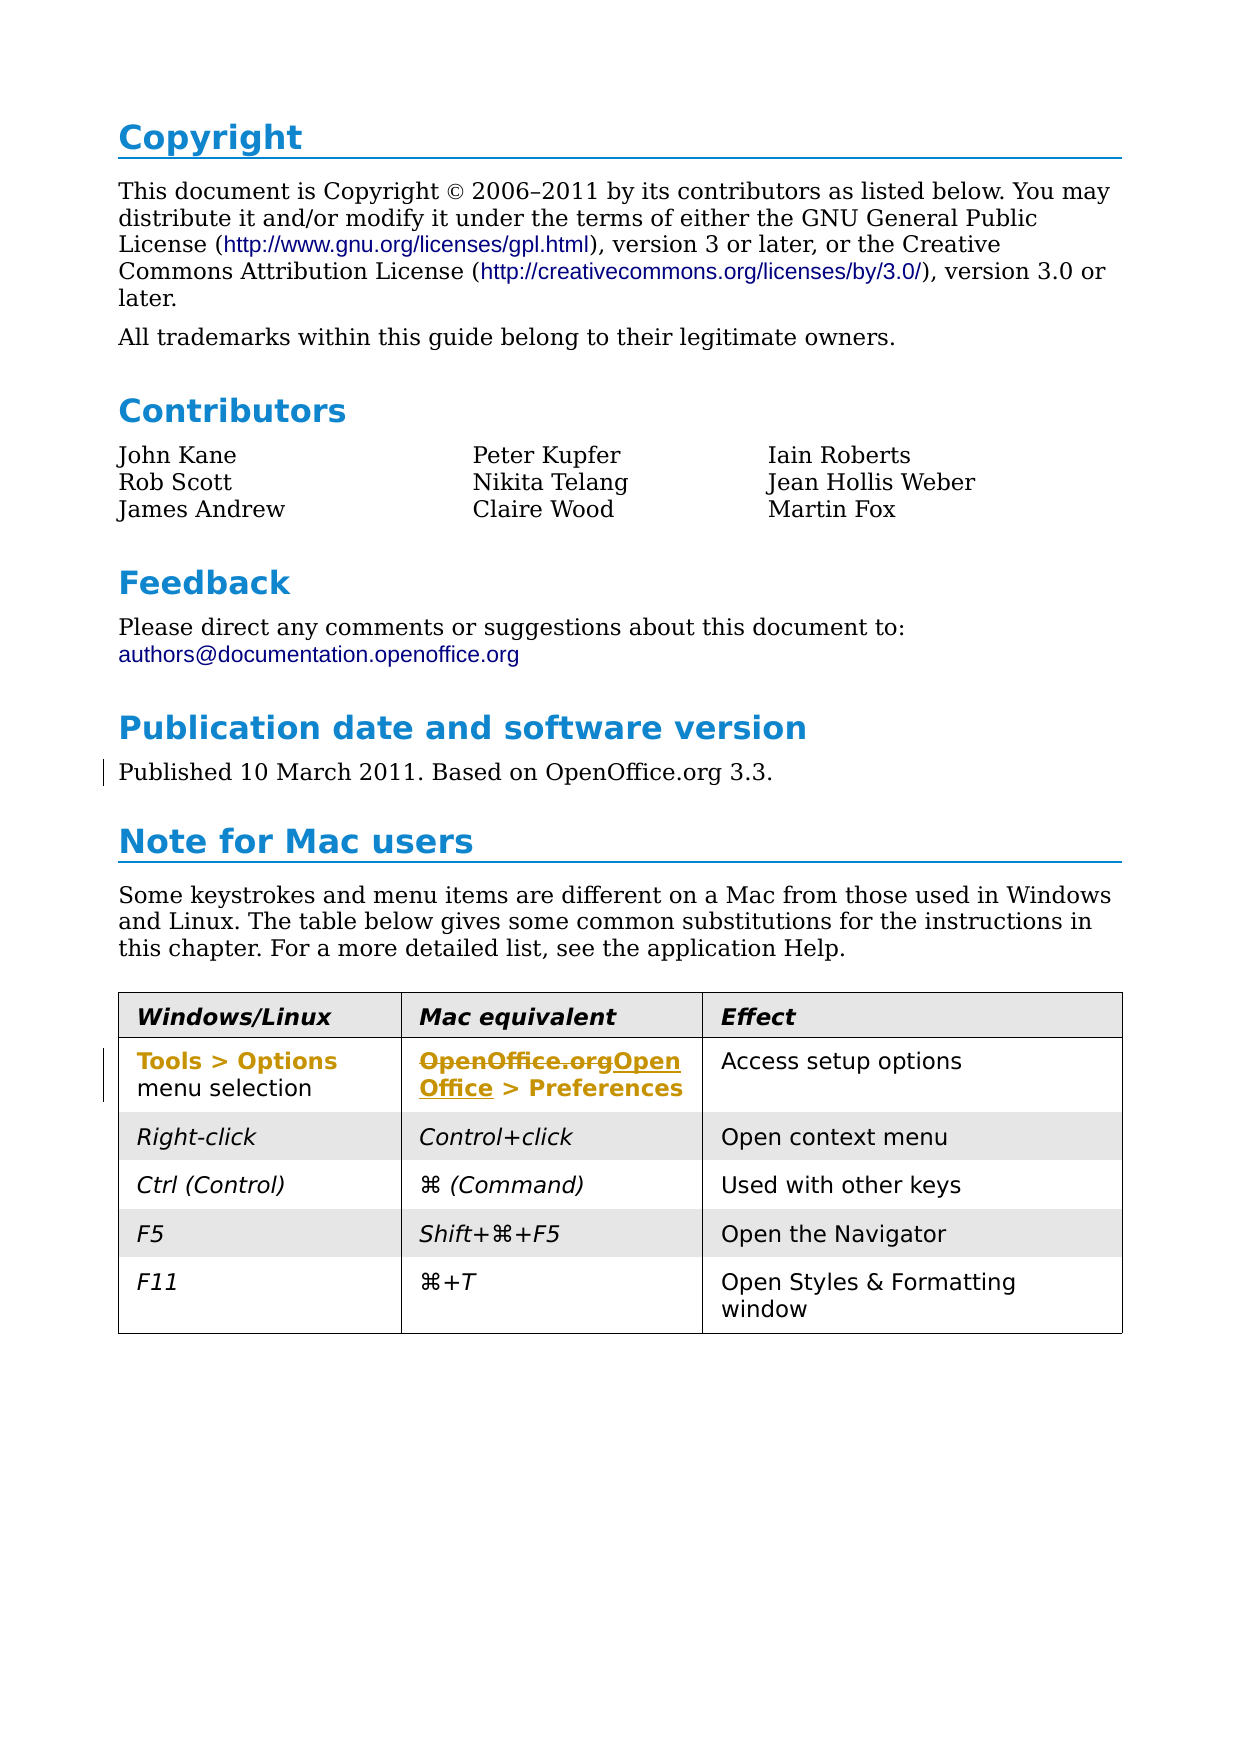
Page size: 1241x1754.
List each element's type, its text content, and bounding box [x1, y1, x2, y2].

table_header Windows/Linux [119, 993, 401, 1037]
table_cell Open context menu [703, 1112, 1122, 1160]
text John Kane Peter Kupfer Iain Roberts Rob Scott Nikita Telang Jean Hollis Weber James Andrew Claire Wood Martin Fox [118, 443, 1122, 523]
table_header Mac equivalent [402, 993, 702, 1037]
table_cell Control+click [402, 1112, 702, 1160]
table_cell Tools > Options menu selection [119, 1038, 401, 1112]
table_cell Open Styles & Formatting window [703, 1258, 1122, 1333]
table_cell Open the Navigator [703, 1209, 1122, 1257]
text Publication date and software version [118, 709, 1122, 747]
table_cell Used with other keys [703, 1160, 1122, 1209]
subtitle Copyright [118, 118, 1122, 157]
text All trademarks within this guide belong to their legitimate owners. [118, 324, 1122, 351]
table_cell F11 [119, 1258, 401, 1333]
table_cell z+T [402, 1258, 702, 1333]
subtitle Note for Mac users [118, 822, 1122, 861]
text Feedback [118, 565, 1122, 602]
table_header Effect [703, 993, 1122, 1037]
table_cell Access setup options [703, 1038, 1122, 1112]
table_cell z (Command) [402, 1160, 702, 1209]
text Some keystrokes and menu items are different on a Mac from those used in Windows and Linux. The table below gives some common substitutions for the instructions in this chapter. For a more detailed list, see the application Help. [118, 882, 1122, 962]
text Please direct any comments or suggestions about this document to: authors@documentation.openoffice.org [118, 614, 1122, 667]
table_cell F5 [119, 1209, 401, 1257]
table_cell Ctrl (Control) [119, 1160, 401, 1209]
text Contributors [118, 393, 1122, 430]
table_cell Shift+z+F5 [402, 1209, 702, 1257]
text Published 10 March 2011. Based on OpenOffice.org 3.3. [118, 759, 1122, 786]
table_cell Right-click [119, 1112, 401, 1160]
table_cell OpenOffice > Preferences [402, 1038, 702, 1112]
text This document is Copyright © 2006–2011 by its contributors as listed below. You may distribute it and/or modify it under the terms of either the GNU General Public License (http://www.gnu.org/licenses/gpl.html), version 3 or later, or the Creative Commons Attribution License (http://creativecommons.org/licenses/by/3.0/), version 3.0 or later. [118, 178, 1122, 312]
